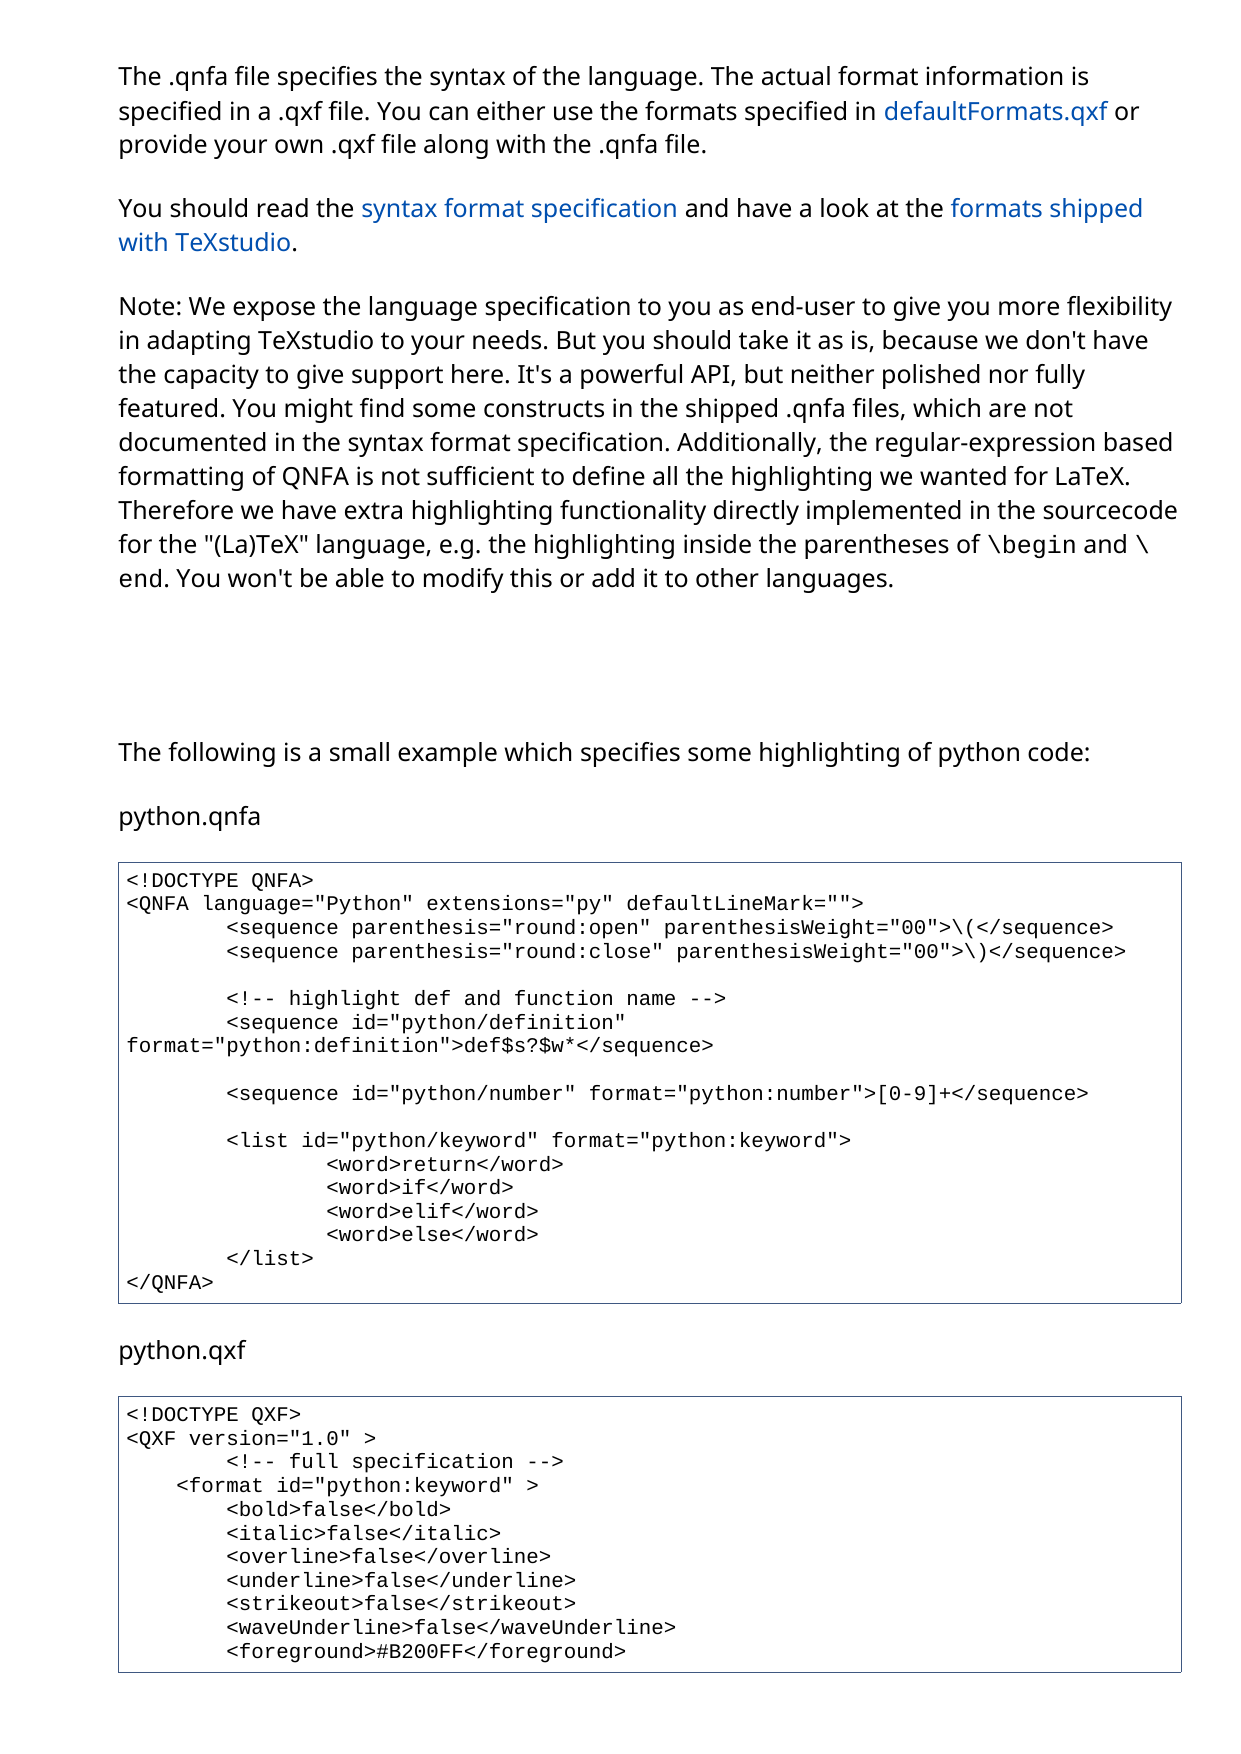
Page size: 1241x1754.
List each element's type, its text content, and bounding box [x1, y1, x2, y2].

text <word>if</word> [119, 1169, 1181, 1193]
text <word>return</word> [119, 1146, 1181, 1169]
text python.qxf [118, 1333, 1181, 1367]
text <sequence id="python/definition" format="python:definition">def$s?$w*</sequence> [119, 1004, 1181, 1059]
text python.qnfa [118, 798, 1181, 832]
text <word>elif</word> [119, 1193, 1181, 1217]
text You should read the syntax format specification and have a look at the formats shipped with TeXstudio. [118, 191, 1181, 259]
text <overline>false</overline> [119, 1538, 1181, 1562]
text </list> [119, 1240, 1181, 1264]
text </QNFA> [119, 1264, 1181, 1303]
text The following is a small example which specifies some highlighting of python code: [118, 735, 1181, 769]
text <word>else</word> [119, 1217, 1181, 1240]
text <sequence parenthesis="round:open" parenthesisWeight="00">\(</sequence> [119, 909, 1181, 933]
text <!DOCTYPE QNFA> [119, 863, 1181, 886]
text <waveUnderline>false</waveUnderline> [119, 1609, 1181, 1633]
text <list id="python/keyword" format="python:keyword"> [119, 1122, 1181, 1146]
text <strikeout>false</strikeout> [119, 1586, 1181, 1609]
text <!-- highlight def and function name --> [119, 980, 1181, 1004]
text <foreground>#B200FF</foreground> [119, 1633, 1181, 1672]
text <sequence parenthesis="round:close" parenthesisWeight="00">\)</sequence> [119, 933, 1181, 964]
subtitle Example [165, 672, 1134, 711]
text <italic>false</italic> [119, 1514, 1181, 1538]
text <underline>false</underline> [119, 1562, 1181, 1586]
text <format id="python:keyword" > [119, 1467, 1181, 1491]
text <sequence id="python/number" format="python:number">[0-9]+</sequence> [119, 1075, 1181, 1106]
text The .qnfa file specifies the syntax of the language. The actual format information is specified in a .qxf file. You can either use the formats specified in defaultFormats.qxf or provide your own .qxf file along with the .qnfa file. [118, 59, 1181, 161]
text <QXF version="1.0" > [119, 1420, 1181, 1444]
text Note: We expose the language specification to you as end-user to give you more flexibility in adapting TeXstudio to your needs. But you should take it as is, because we don't have the capacity to give support here. It's a powerful API, but neither polished nor fully featured. You might find some constructs in the shipped .qnfa files, which are not documented in the syntax format specification. Additionally, the regular-expression based formatting of QNFA is not sufficient to define all the highlighting we wanted for LaTeX. Therefore we have extra highlighting functionality directly implemented in the sourcecode for the "(La)TeX" language, e.g. the highlighting inside the parentheses of \begin and \end. You won't be able to modify this or add it to other languages. [118, 288, 1181, 595]
text <bold>false</bold> [119, 1491, 1181, 1514]
text <QNFA language="Python" extensions="py" defaultLineMark=""> [119, 886, 1181, 909]
text <!-- full specification --> [119, 1444, 1181, 1467]
text <!DOCTYPE QXF> [119, 1397, 1181, 1420]
